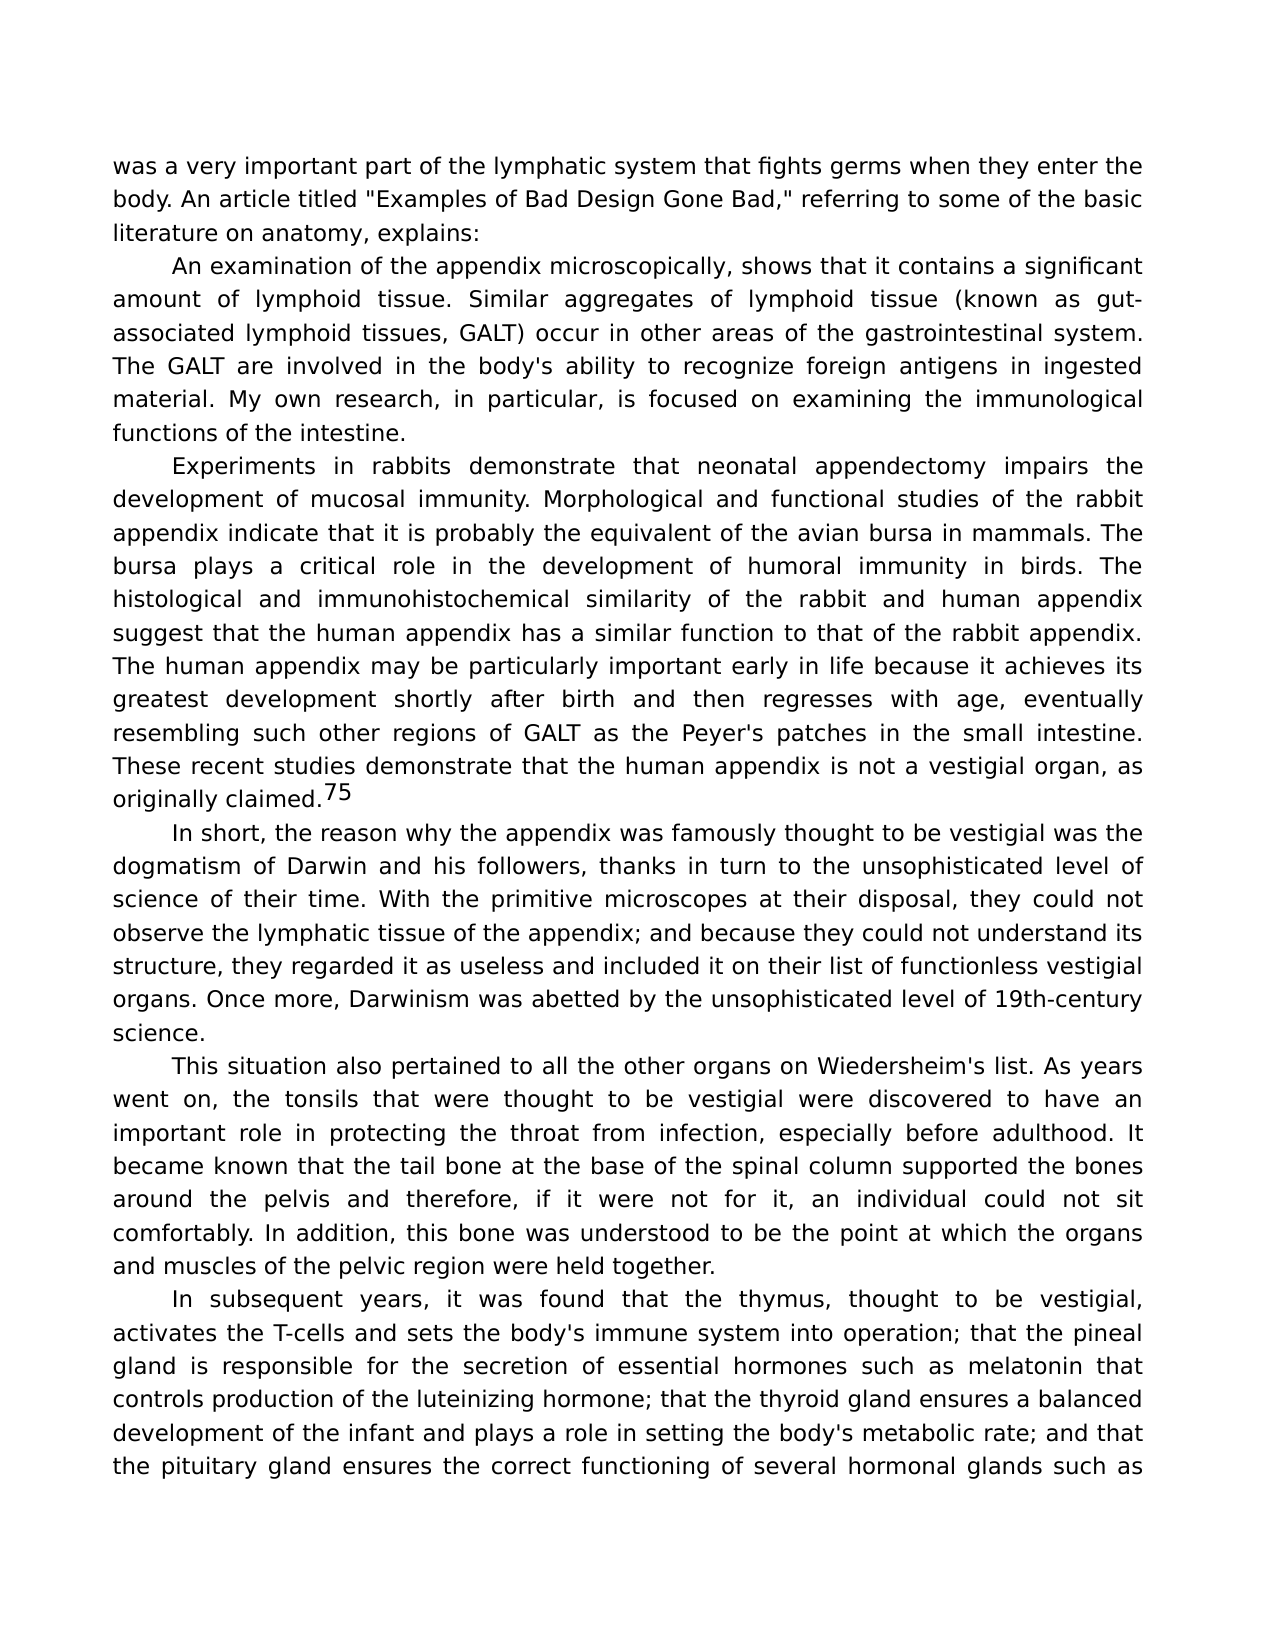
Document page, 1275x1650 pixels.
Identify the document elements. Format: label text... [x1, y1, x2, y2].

text An examination of the appendix microscopically, shows that it contains a significant amount of lymphoid tissue. Similar aggregates of lymphoid tissue (known as gut-associated lymphoid tissues, GALT) occur in other areas of the gastrointestinal system. The GALT are involved in the body's ability to recognize foreign antigens in ingested material. My own research, in particular, is focused on examining the immunological functions of the intestine. [112, 248, 1145, 448]
text was a very important part of the lymphatic system that fights germs when they enter the body. An article titled "Examples of Bad Design Gone Bad," referring to some of the basic literature on anatomy, explains: [112, 148, 1145, 248]
text This situation also pertained to all the other organs on Wiedersheim's list. As years went on, the tonsils that were thought to be vestigial were discovered to have an important role in protecting the throat from infection, especially before adulthood. It became known that the tail bone at the base of the spinal column supported the bones around the pelvis and therefore, if it were not for it, an individual could not sit comfortably. In addition, this bone was understood to be the point at which the organs and muscles of the pelvic region were held together. [112, 1048, 1145, 1281]
text Experiments in rabbits demonstrate that neonatal appendectomy impairs the development of mucosal immunity. Morphological and functional studies of the rabbit appendix indicate that it is probably the equivalent of the avian bursa in mammals. The bursa plays a critical role in the development of humoral immunity in birds. The histological and immunohistochemical similarity of the rabbit and human appendix suggest that the human appendix has a similar function to that of the rabbit appendix. The human appendix may be particularly important early in life because it achieves its greatest development shortly after birth and then regresses with age, eventually resembling such other regions of GALT as the Peyer's patches in the small intestine. These recent studies demonstrate that the human appendix is not a vestigial organ, as originally claimed.75 [112, 448, 1145, 814]
text In subsequent years, it was found that the thymus, thought to be vestigial, activates the T-cells and sets the body's immune system into operation; that the pineal gland is responsible for the secretion of essential hormones such as melatonin that controls production of the luteinizing hormone; that the thyroid gland ensures a balanced development of the infant and plays a role in setting the body's metabolic rate; and that the pituitary gland ensures the correct functioning of several hormonal glands such as [112, 1281, 1145, 1481]
text In short, the reason why the appendix was famously thought to be vestigial was the dogmatism of Darwin and his followers, thanks in turn to the unsophisticated level of science of their time. With the primitive microscopes at their disposal, they could not observe the lymphatic tissue of the appendix; and because they could not understand its structure, they regarded it as useless and included it on their list of functionless vestigial organs. Once more, Darwinism was abetted by the unsophisticated level of 19th-century science. [112, 814, 1145, 1048]
